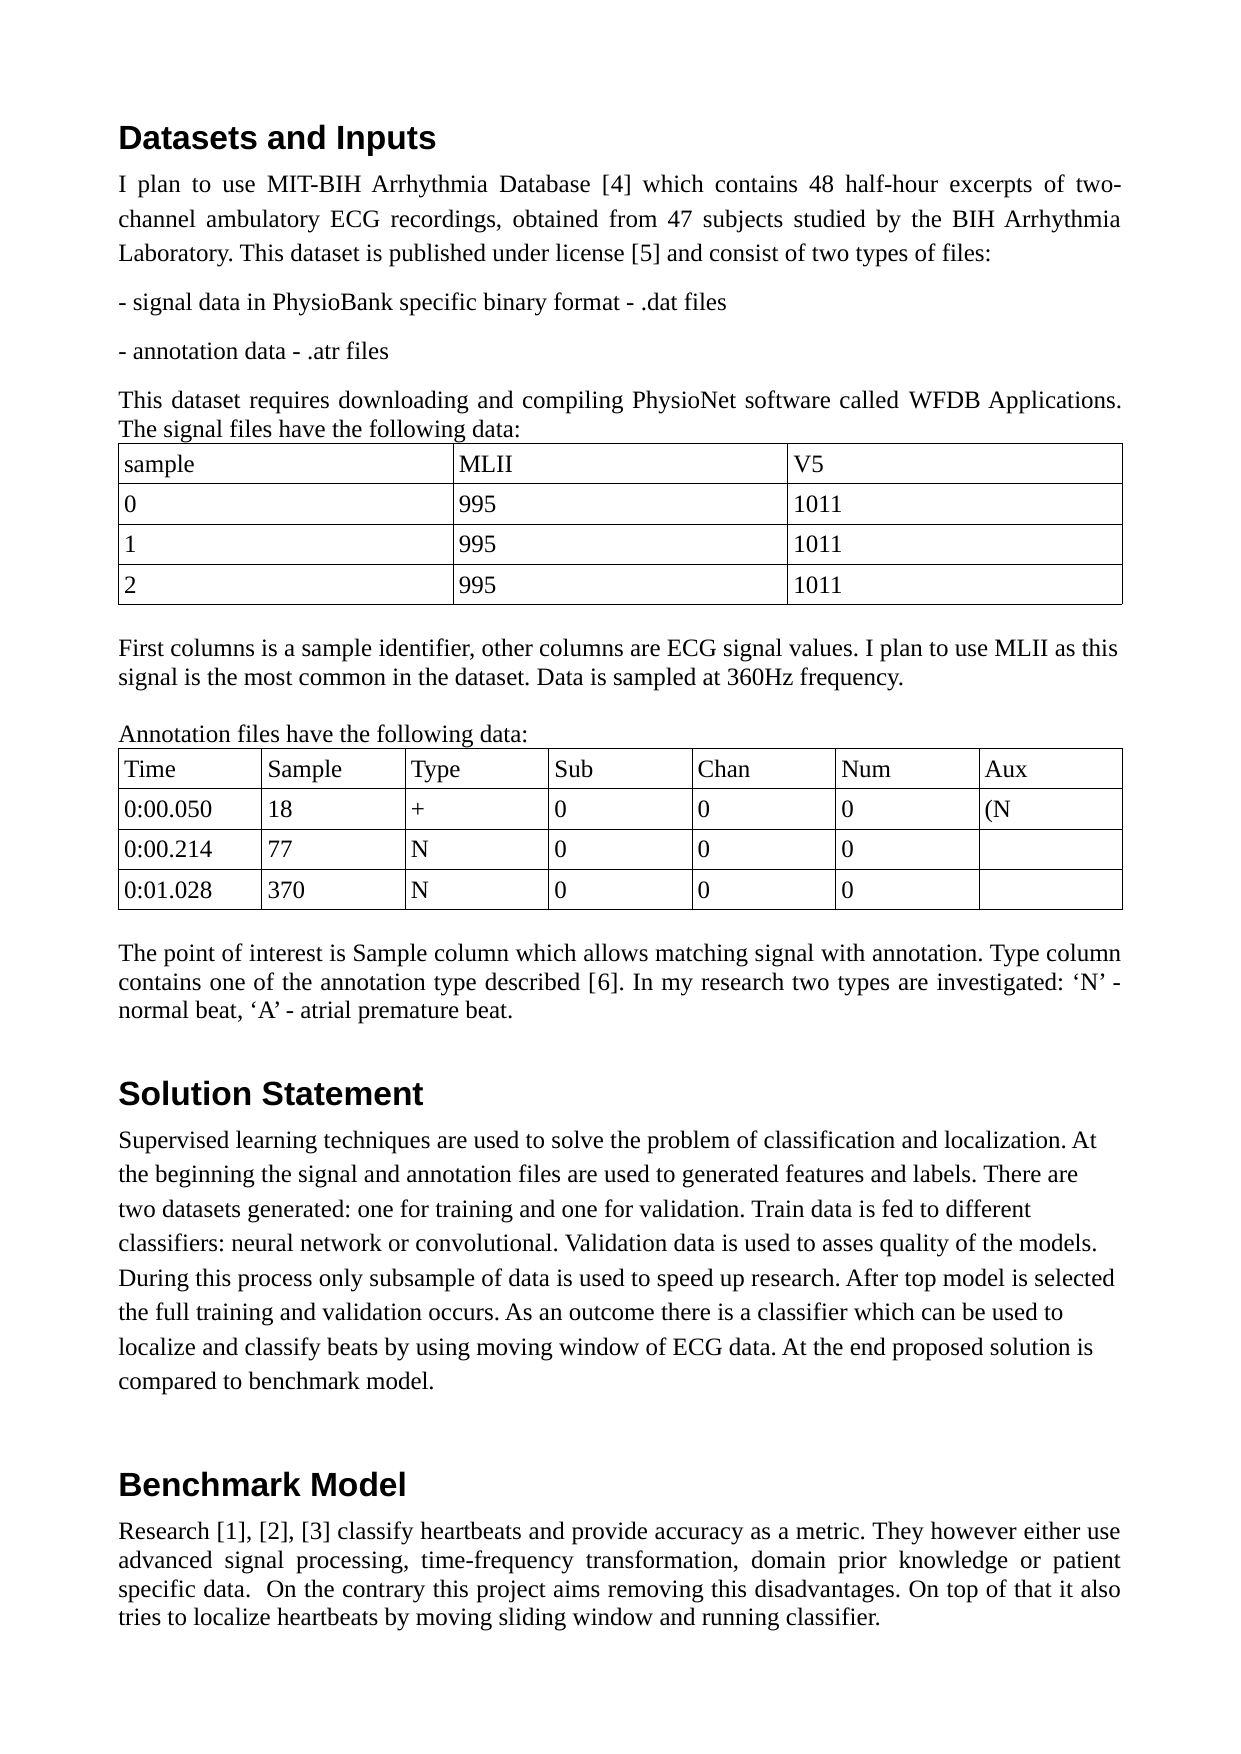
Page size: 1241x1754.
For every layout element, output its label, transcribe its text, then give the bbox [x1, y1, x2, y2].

table_cell 0 [549, 830, 692, 869]
table_cell 0 [693, 830, 835, 869]
table_cell 18 [262, 789, 405, 829]
subtitle Datasets and Inputs [118, 118, 1122, 157]
table_cell 0 [836, 789, 979, 829]
table_cell 995 [454, 565, 787, 604]
table_cell 0:00.214 [119, 830, 261, 869]
text I plan to use MIT-BIH Arrhythmia Database [] which contains 48 half-hour excerpts of two-channel ambulatory ECG recordings, obtained from 47 subjects studied by the BIH Arrhythmia Laboratory. This dataset is published under license [] and consist of two types of files: [118, 169, 1122, 267]
text First columns is a sample identifier, other columns are ECG signal values. I plan to use MLII as this signal is the most common in the dataset. Data is sampled at 360Hz frequency. [118, 633, 1122, 691]
table_header V5 [788, 444, 1122, 483]
table_cell N [406, 830, 548, 869]
table_header Chan [693, 749, 835, 788]
table_cell [980, 870, 1122, 909]
table_cell 0 [549, 789, 692, 829]
table_cell N [406, 870, 548, 909]
table_cell 0:00.050 [119, 789, 261, 829]
table_cell 995 [454, 484, 787, 523]
table_cell 1011 [788, 484, 1122, 523]
table_cell 1 [119, 525, 453, 564]
table_header Sub [549, 749, 692, 788]
text Annotation files have the following data: [118, 719, 1122, 748]
text This dataset requires downloading and compiling PhysioNet software called WFDB Applications. The signal files have the following data: [118, 385, 1122, 443]
text Research [1], [2], [3] classify heartbeats and provide accuracy as a metric. They however either use advanced signal processing, time-frequency transformation, domain prior knowledge or patient specific data. On the contrary this project aims removing this disadvantages. On top of that it also tries to localize heartbeats by moving sliding window and running classifier. [118, 1516, 1122, 1631]
table_cell 370 [262, 870, 405, 909]
table_cell 995 [454, 525, 787, 564]
table_header Type [406, 749, 548, 788]
table_cell 2 [119, 565, 453, 604]
text - annotation data - .atr files [118, 336, 1122, 365]
table_header Time [119, 749, 261, 788]
table_cell 0 [693, 870, 835, 909]
table_header Sample [262, 749, 405, 788]
subtitle Solution Statement [118, 1074, 1122, 1113]
text - signal data in PhysioBank specific binary format - .dat files [118, 287, 1122, 316]
table_header sample [119, 444, 453, 483]
text The point of interest is Sample column which allows matching signal with annotation. Type column contains one of the annotation type described []. In my research two types are investigated: ‘N’ - normal beat, ‘A’ - atrial premature beat. [118, 938, 1122, 1024]
text Supervised learning techniques are used to solve the problem of classification and localization. At the beginning the signal and annotation files are used to generated features and labels. There are two datasets generated: one for training and one for validation. Train data is fed to different classifiers: neural network or convolutional. Validation data is used to asses quality of the models. During this process only subsample of data is used to speed up research. After top model is selected the full training and validation occurs. As an outcome there is a classifier which can be used to localize and classify beats by using moving window of ECG data. At the end proposed solution is compared to benchmark model. [118, 1125, 1122, 1395]
table_cell 0 [549, 870, 692, 909]
table_cell 0:01.028 [119, 870, 261, 909]
table_cell + [406, 789, 548, 829]
table_cell (N [980, 789, 1122, 829]
table_cell 0 [693, 789, 835, 829]
table_cell 0 [836, 870, 979, 909]
subtitle Benchmark Model [118, 1465, 1122, 1504]
table_cell 0 [836, 830, 979, 869]
table_header MLII [454, 444, 787, 483]
table_cell [980, 830, 1122, 869]
table_cell 77 [262, 830, 405, 869]
table_cell 1011 [788, 525, 1122, 564]
table_header Aux [980, 749, 1122, 788]
table_cell 1011 [788, 565, 1122, 604]
table_cell 0 [119, 484, 453, 523]
table_header Num [836, 749, 979, 788]
